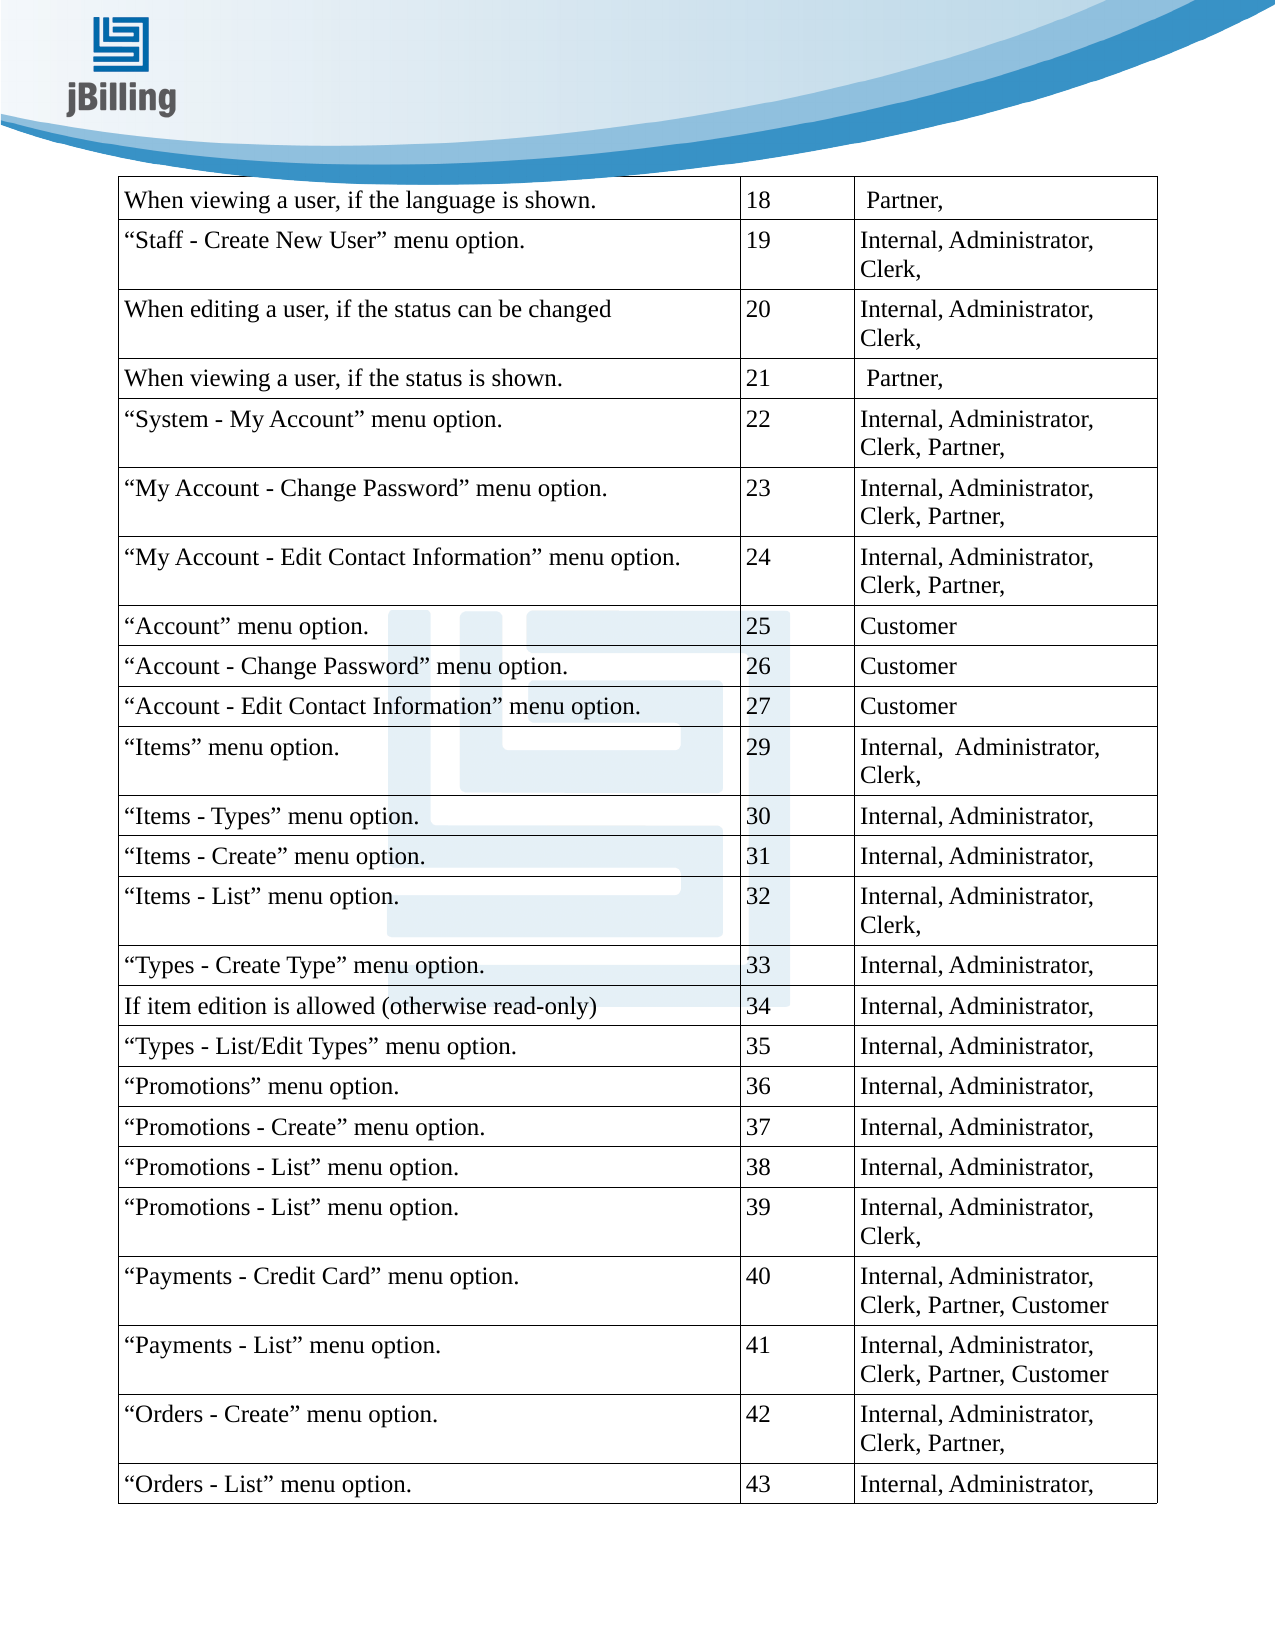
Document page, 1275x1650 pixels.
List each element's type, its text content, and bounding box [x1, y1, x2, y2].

table_cell “Types - List/Edit Types” menu option. [119, 1026, 740, 1066]
picture [741, 836, 791, 876]
table_cell Internal, Administrator, [855, 1147, 1157, 1187]
table_cell “Promotions” menu option. [119, 1067, 740, 1106]
table_cell 41 [741, 1326, 854, 1394]
picture [741, 687, 791, 726]
table_cell Internal, Administrator, Clerk, [855, 290, 1157, 357]
table_cell 43 [741, 1464, 854, 1503]
table_cell Customer [855, 606, 1157, 645]
table_cell Internal, Administrator, Clerk, [855, 1188, 1157, 1256]
table_cell 38 [741, 1147, 854, 1187]
table_cell 36 [741, 1067, 854, 1106]
table_cell Internal, Administrator, [855, 1067, 1157, 1106]
table_cell Internal, Administrator, [855, 946, 1157, 985]
table_cell “Payments - List” menu option. [119, 1326, 740, 1394]
table_cell 32 [791, 877, 854, 945]
table_cell Internal, Administrator, Clerk, Partner, [855, 537, 1157, 605]
table_cell “Items - List” menu option. [119, 877, 386, 945]
table_cell “Items” menu option. [119, 727, 386, 795]
table_cell 35 [741, 1026, 854, 1066]
table_cell Partner, [855, 185, 1157, 219]
table_cell 26 [791, 646, 854, 686]
table_cell Customer [855, 687, 1157, 726]
table_cell If item edition is allowed (otherwise read-only) [119, 986, 740, 1025]
table_cell 33 [791, 946, 854, 985]
picture [741, 946, 791, 985]
table_cell When viewing a user, if the language is shown. [119, 185, 740, 219]
picture [741, 796, 791, 835]
table_cell “Items - Types” menu option. [119, 796, 386, 835]
table_cell Internal, Administrator, [855, 986, 1157, 1025]
table_cell Internal, Administrator, [855, 1464, 1157, 1503]
table_cell 18 [741, 185, 854, 219]
table_cell Partner, [855, 359, 1157, 398]
table_cell When viewing a user, if the status is shown. [119, 359, 740, 398]
table_cell “Promotions - List” menu option. [119, 1188, 740, 1256]
picture [386, 946, 740, 985]
table_cell Internal, Administrator, Clerk, [855, 877, 1157, 945]
table_cell “Payments - Credit Card” menu option. [119, 1257, 740, 1325]
table_cell 24 [741, 537, 854, 605]
table_cell 40 [741, 1257, 854, 1325]
table_cell Internal, Administrator, Clerk, [855, 727, 1157, 795]
picture [386, 877, 740, 945]
picture [386, 986, 740, 1007]
table_cell “Account” menu option. [119, 606, 740, 645]
table_cell “Staff - Create New User” menu option. [119, 220, 740, 288]
table_cell “Promotions - Create” menu option. [119, 1107, 740, 1146]
table_cell “Account - Edit Contact Information” menu option. [119, 687, 386, 726]
table_cell Internal, Administrator, Clerk, Partner, Customer [855, 1257, 1157, 1325]
table_cell 31 [791, 836, 854, 876]
table_cell “Orders - List” menu option. [119, 1464, 740, 1503]
table_cell 27 [791, 687, 854, 726]
table_cell Customer [855, 646, 1157, 686]
table_cell 20 [741, 290, 854, 357]
picture [741, 877, 791, 945]
table_cell Internal, Administrator, [855, 1026, 1157, 1066]
table_cell 23 [741, 468, 854, 536]
picture [741, 610, 791, 645]
table_cell 39 [741, 1188, 854, 1256]
picture [386, 687, 740, 726]
table_cell Internal, Administrator, [855, 836, 1157, 876]
table_cell When editing a user, if the status can be changed [119, 290, 740, 357]
picture [386, 610, 740, 645]
table_cell “My Account - Edit Contact Information” menu option. [119, 537, 740, 605]
table_cell 19 [741, 220, 854, 288]
table_cell “My Account - Change Password” menu option. [119, 468, 740, 536]
table_cell 42 [741, 1395, 854, 1463]
picture [386, 646, 740, 686]
table_cell Internal, Administrator, Clerk, [855, 220, 1157, 288]
table_cell 21 [741, 359, 854, 398]
picture [0, 0, 1275, 185]
table_cell 25 [741, 606, 854, 645]
table_cell “Types - Create Type” menu option. [119, 946, 386, 985]
table_cell “System - My Account” menu option. [119, 399, 740, 467]
table_cell 29 [791, 727, 854, 795]
table_cell “Promotions - List” menu option. [119, 1147, 740, 1187]
table_cell 34 [741, 986, 854, 1025]
table_cell 30 [791, 796, 854, 835]
table_cell “Account - Change Password” menu option. [119, 646, 386, 686]
picture [741, 727, 791, 795]
table_cell 22 [741, 399, 854, 467]
table_cell Internal, Administrator, Clerk, Partner, [855, 1395, 1157, 1463]
picture [386, 727, 740, 795]
table_cell Internal, Administrator, Clerk, Partner, Customer [855, 1326, 1157, 1394]
picture [741, 646, 791, 686]
table_cell Internal, Administrator, [855, 796, 1157, 835]
table_cell “Orders - Create” menu option. [119, 1395, 740, 1463]
table_cell Internal, Administrator, Clerk, Partner, [855, 468, 1157, 536]
picture [386, 836, 740, 876]
table_cell Internal, Administrator, Clerk, Partner, [855, 399, 1157, 467]
table_cell Internal, Administrator, [855, 1107, 1157, 1146]
table_cell 37 [741, 1107, 854, 1146]
picture [386, 796, 740, 835]
picture [741, 986, 791, 1007]
table_cell “Items - Create” menu option. [119, 836, 386, 876]
